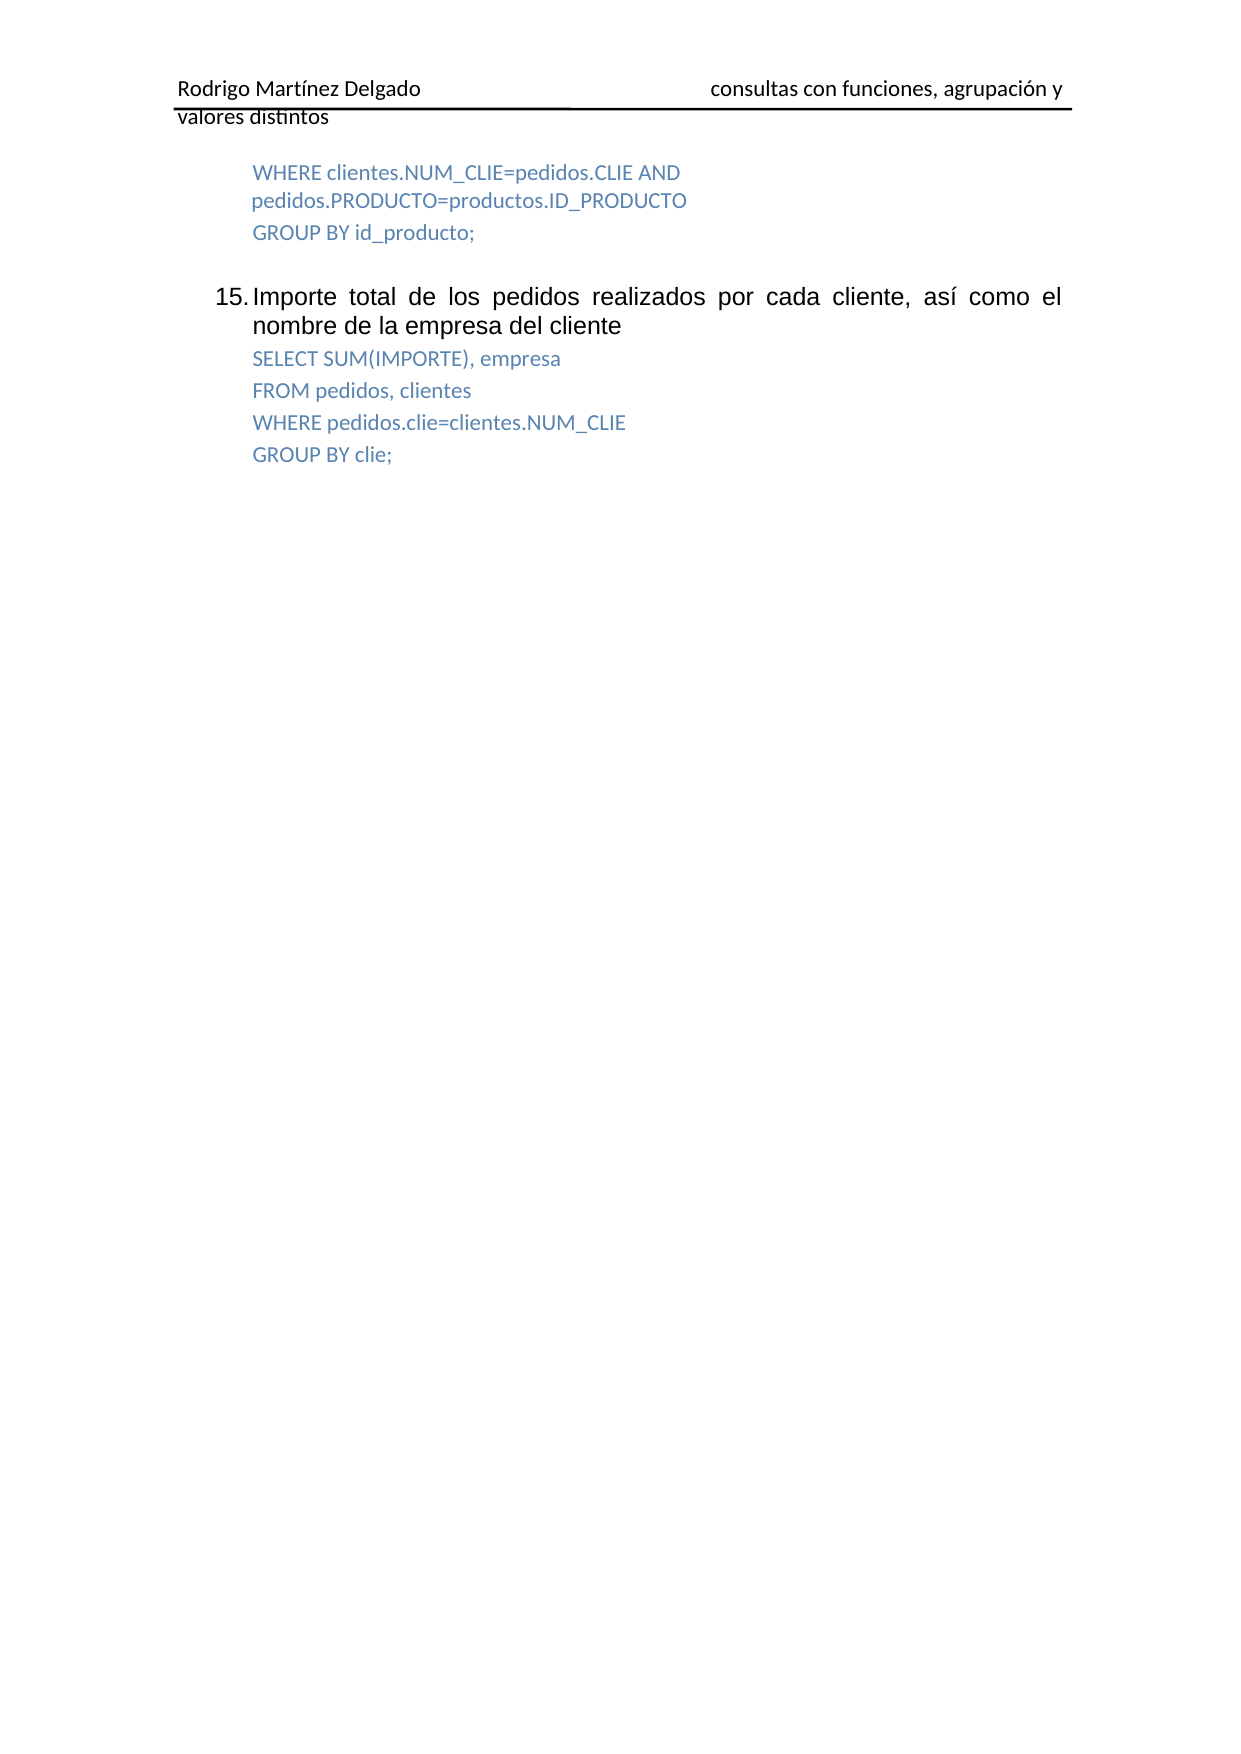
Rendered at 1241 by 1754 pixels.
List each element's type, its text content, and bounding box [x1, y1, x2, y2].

text GROUP BY id_producto; [177, 218, 1063, 246]
text WHERE pedidos.clie=clientes.NUM_CLIE [177, 408, 1063, 436]
text WHERE clientes.NUM_CLIE=pedidos.CLIE AND pedidos.PRODUCTO=productos.ID_PRODUCTO [177, 158, 1063, 214]
text FROM pedidos, clientes [177, 376, 1063, 404]
list Importe total de los pedidos realizados por cada cliente, así como el nombre de la empresa del cliente [215, 282, 1063, 340]
text SELECT SUM(IMPORTE), empresa [177, 344, 1063, 372]
text GROUP BY clie; [177, 441, 1063, 469]
